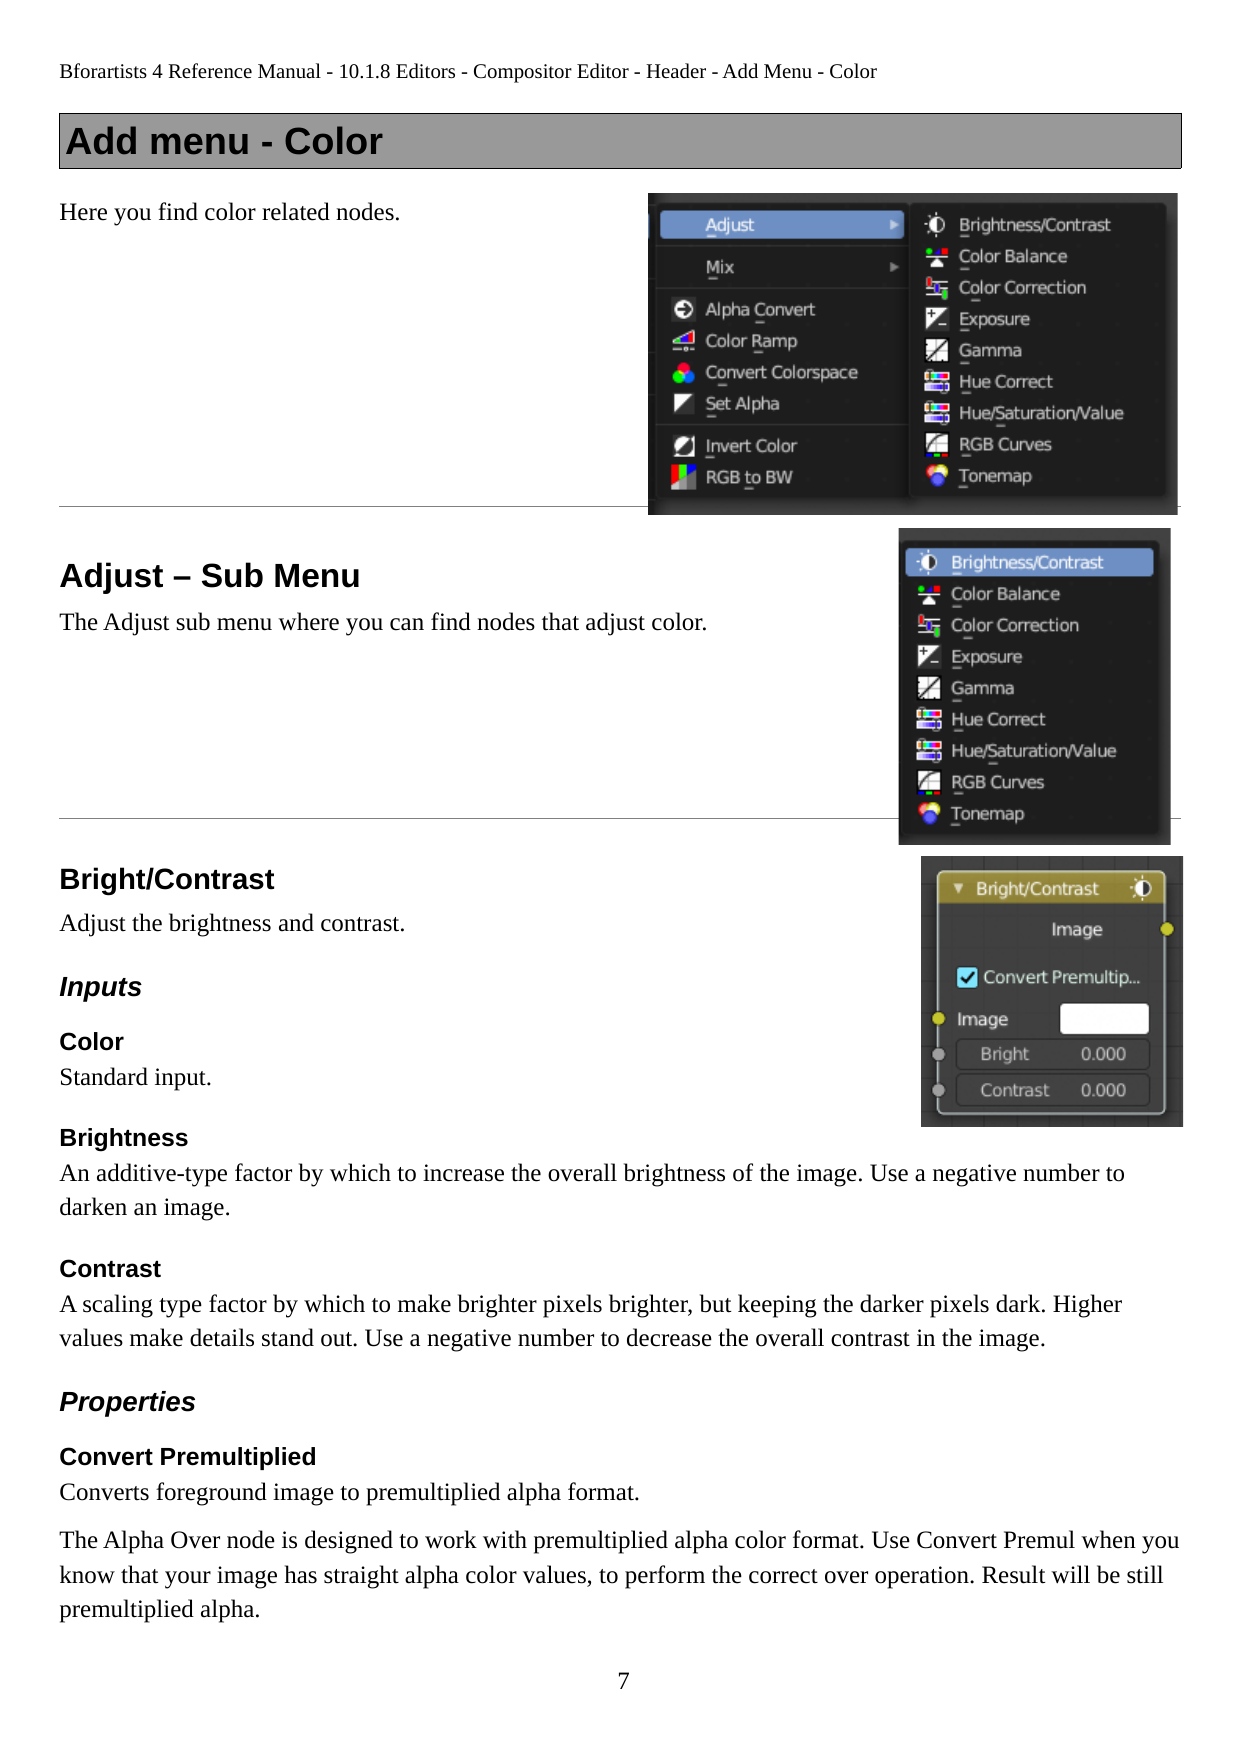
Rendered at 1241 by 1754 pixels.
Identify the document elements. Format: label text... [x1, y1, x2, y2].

subtitle Convert Premultiplied [59, 1442, 1181, 1470]
picture [921, 856, 1184, 1127]
subtitle Color [59, 1027, 921, 1055]
picture [648, 193, 1178, 515]
picture [898, 528, 1171, 845]
subtitle Inputs [59, 970, 921, 1002]
subtitle Brightness [59, 1123, 1181, 1152]
subtitle Properties [59, 1385, 1181, 1417]
text Adjust the brightness and contrast. [59, 908, 921, 937]
subtitle [1171, 556, 1181, 595]
text The Adjust sub menu where you can find nodes that adjust color. [59, 607, 898, 636]
subtitle Bright/Contrast [59, 862, 921, 896]
text A scaling type factor by which to make brighter pixels brighter, but keeping the darker pixels dark. Higher values make details stand out. Use a negative number to decrease the overall contrast in the image. [59, 1289, 1181, 1352]
subtitle Contrast [59, 1254, 1181, 1283]
text Converts foreground image to premultiplied alpha format. [59, 1477, 1181, 1505]
text An additive-type factor by which to increase the overall brightness of the image. Use a negative number to darken an image. [59, 1158, 1181, 1221]
table_header Add menu - Color [60, 114, 1181, 168]
text Standard input. [59, 1062, 921, 1090]
subtitle Adjust – Sub Menu [59, 556, 898, 595]
text The Alpha Over node is designed to work with premultiplied alpha color format. Use Convert Premul when you know that your image has straight alpha color values, to perform the correct over operation. Result will be still premultiplied alpha. [59, 1526, 1181, 1623]
text Here you find color related nodes. [59, 197, 648, 225]
